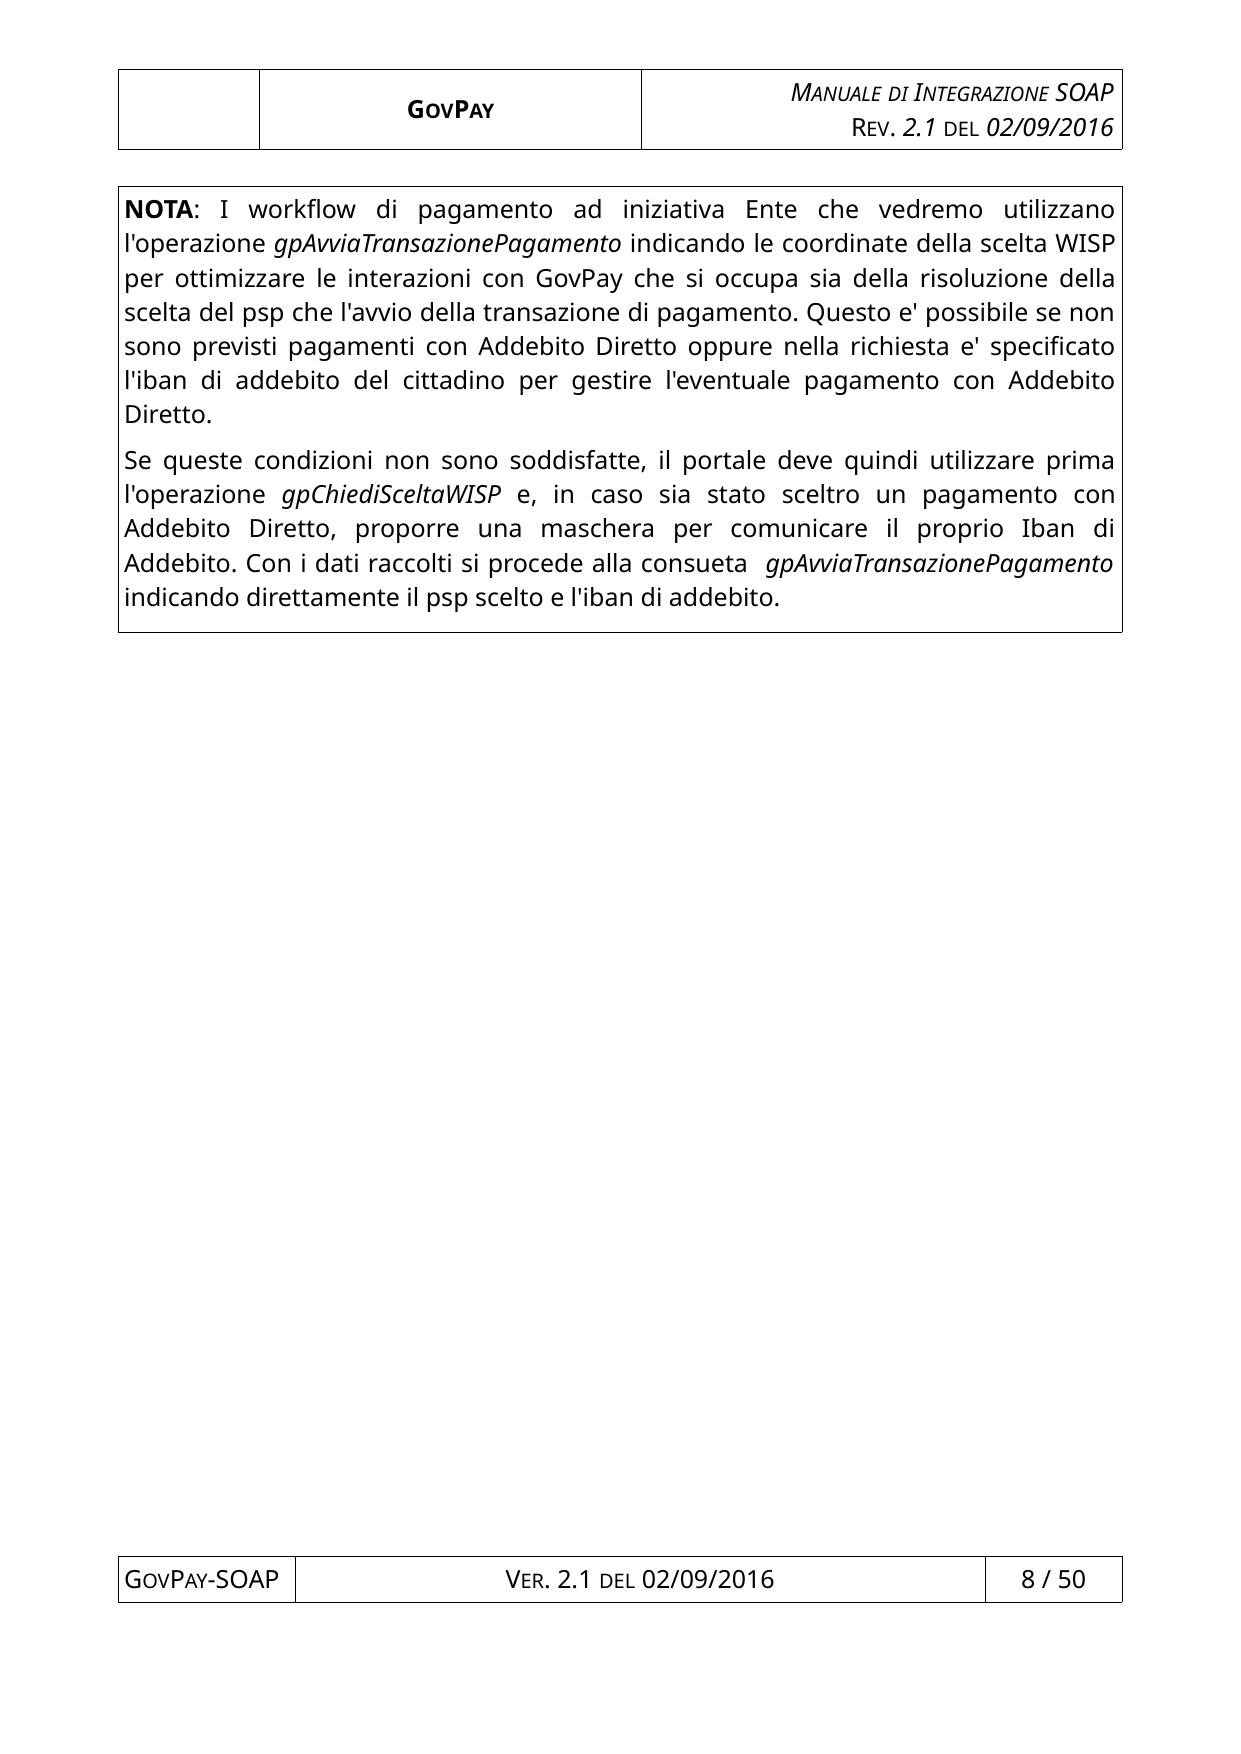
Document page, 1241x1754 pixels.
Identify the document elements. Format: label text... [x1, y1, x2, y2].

table_header NOTA: I workflow di pagamento ad iniziativa Ente che vedremo utilizzano l'operazione gpAvviaTransazionePagamento indicando le coordinate della scelta WISP per ottimizzare le interazioni con GovPay che si occupa sia della risoluzione della scelta del psp che l'avvio della transazione di pagamento. Questo e' possibile se non sono previsti pagamenti con Addebito Diretto oppure nella richiesta e' specificato l'iban di addebito del cittadino per gestire l'eventuale pagamento con Addebito Diretto. Se queste condizioni non sono soddisfatte, il portale deve quindi utilizzare prima l'operazione gpChiediSceltaWISP e, in caso sia stato sceltro un pagamento con Addebito Diretto, proporre una maschera per comunicare il proprio Iban di Addebito. Con i dati raccolti si procede alla consueta gpAvviaTransazionePagamento indicando direttamente il psp scelto e l'iban di addebito. [119, 187, 1122, 632]
